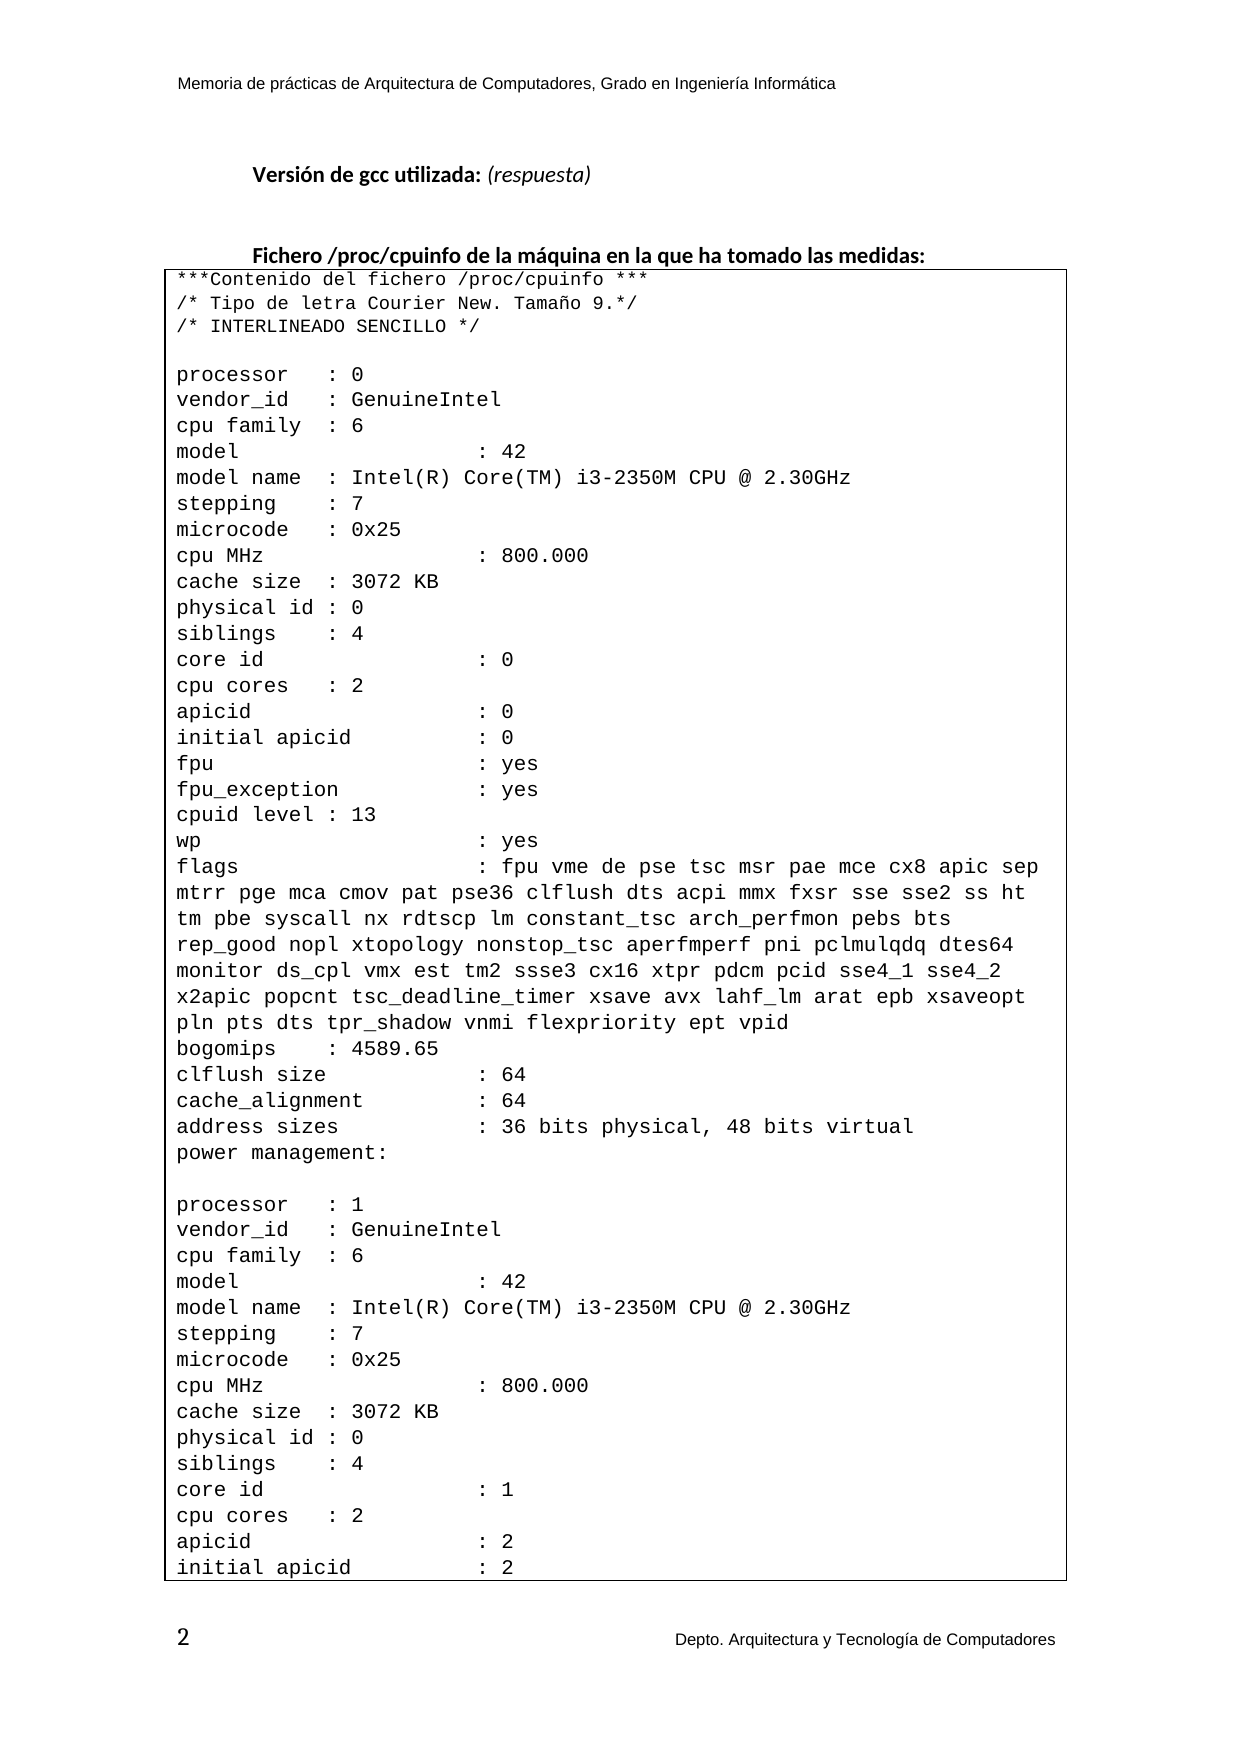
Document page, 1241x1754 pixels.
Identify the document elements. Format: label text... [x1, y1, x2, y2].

list Fichero /proc/cpuinfo de la máquina en la que ha tomado las medidas: [252, 241, 1063, 269]
list Versión de gcc utilizada: (respuesta) [252, 160, 1063, 188]
table_header ***Contenido del fichero /proc/cpuinfo *** /* Tipo de letra Courier New. Tamaño 9.*/ /* INTERLINEADO SENCILLO */ processor : 0 vendor_id : GenuineIntel cpu family : 6 model : 42 model name : Intel(R) Core(TM) i3-2350M CPU @ 2.30GHz stepping : 7 microcode : 0x25 cpu MHz : 800.000 cache size : 3072 KB physical id : 0 siblings : 4 core id : 0 cpu cores : 2 apicid : 0 initial apicid : 0 fpu : yes fpu_exception : yes cpuid level : 13 wp : yes flags : fpu vme de pse tsc msr pae mce cx8 apic sep mtrr pge mca cmov pat pse36 clflush dts acpi mmx fxsr sse sse2 ss ht tm pbe syscall nx rdtscp lm constant_tsc arch_perfmon pebs bts rep_good nopl xtopology nonstop_tsc aperfmperf pni pclmulqdq dtes64 monitor ds_cpl vmx est tm2 ssse3 cx16 xtpr pdcm pcid sse4_1 sse4_2 x2apic popcnt tsc_deadline_timer xsave avx lahf_lm arat epb xsaveopt pln pts dts tpr_shadow vnmi flexpriority ept vpid bogomips : 4589.65 clflush size : 64 cache_alignment : 64 address sizes : 36 bits physical, 48 bits virtual power management: processor : 1 vendor_id : GenuineIntel cpu family : 6 model : 42 model name : Intel(R) Core(TM) i3-2350M CPU @ 2.30GHz stepping : 7 microcode : 0x25 cpu MHz : 800.000 cache size : 3072 KB physical id : 0 siblings : 4 core id : 1 cpu cores : 2 apicid : 2 initial apicid : 2 [166, 270, 1066, 1580]
